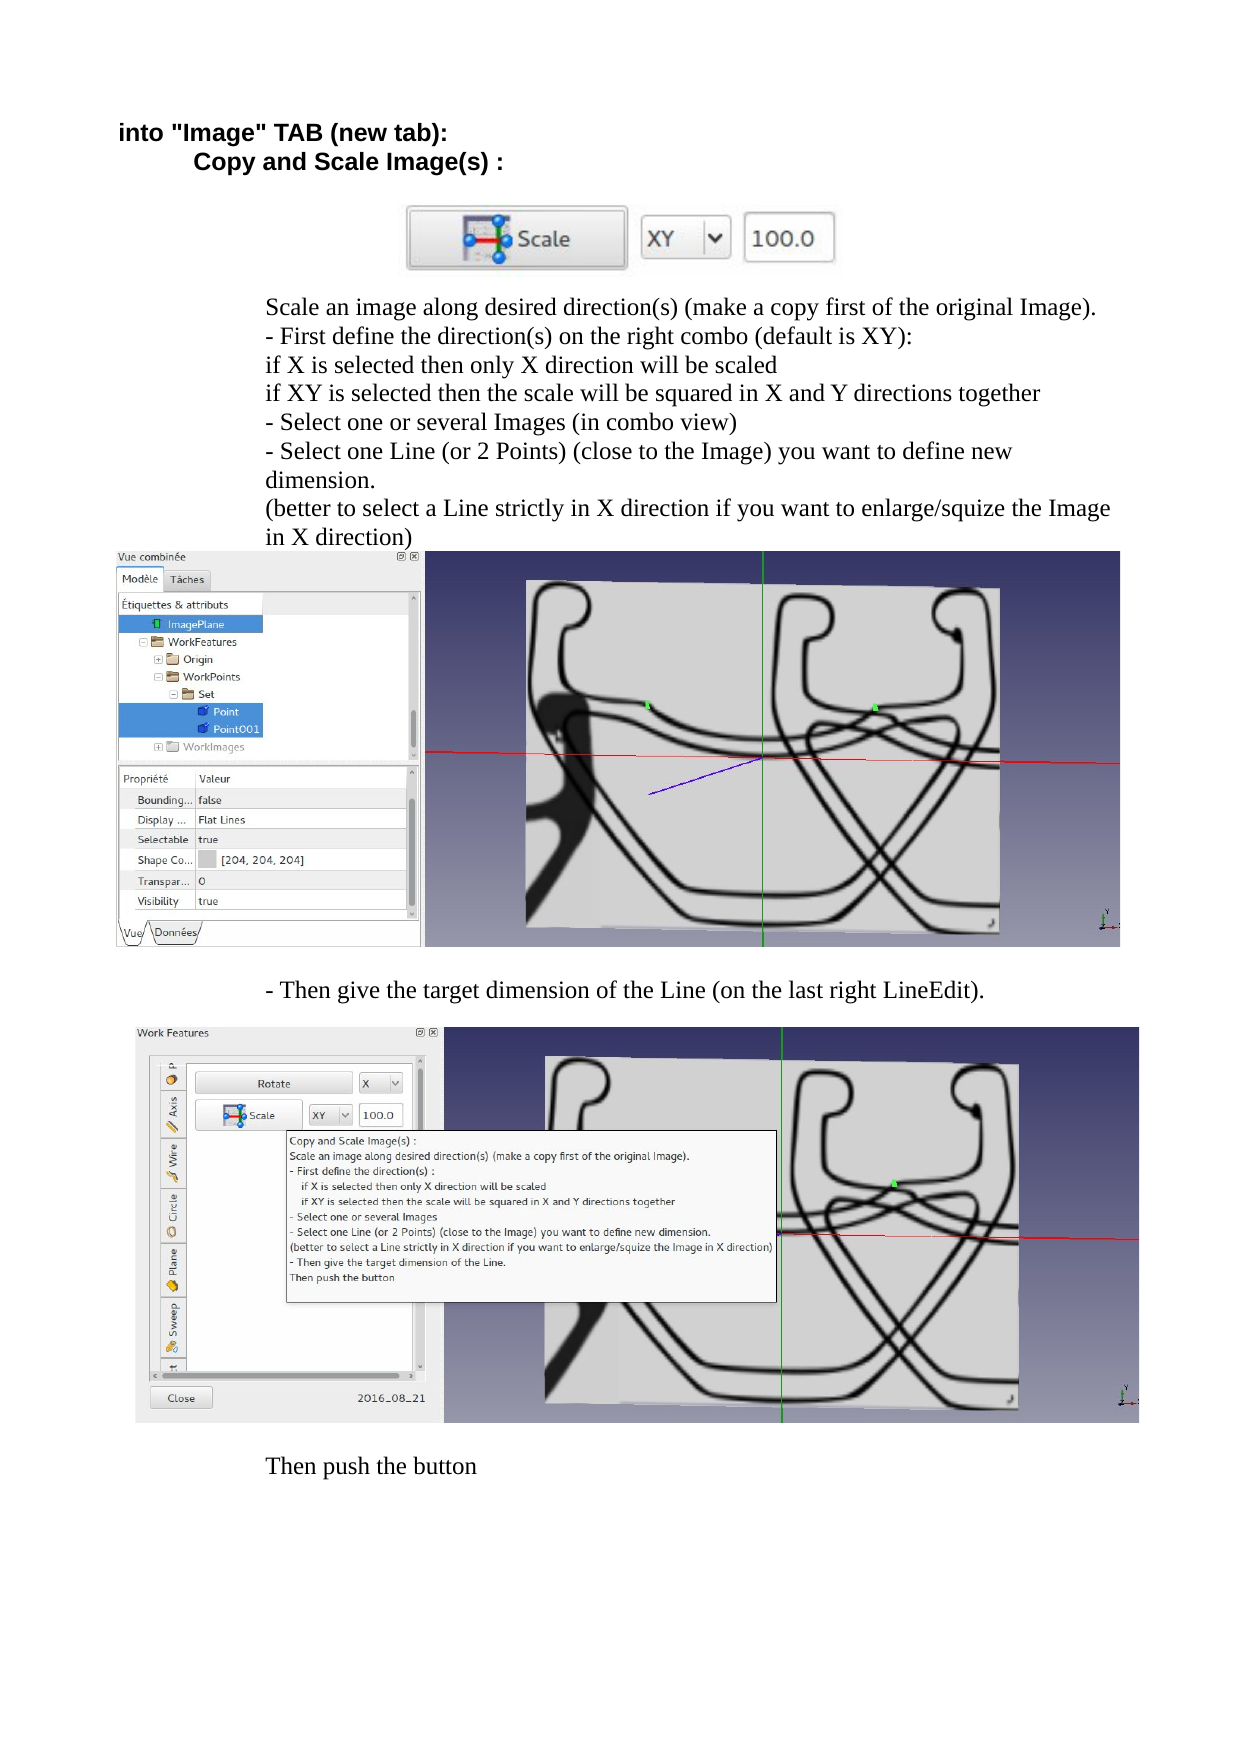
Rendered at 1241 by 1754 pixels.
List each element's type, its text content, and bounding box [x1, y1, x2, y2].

text Scale an image along desired direction(s) (make a copy first of the original Image). [265, 292, 1122, 321]
text if XY is selected then the scale will be squared in X and Y directions together [265, 378, 1122, 407]
text (better to select a Line strictly in X direction if you want to enlarge/squize the Image in X direction) [265, 493, 1122, 551]
picture [116, 551, 1121, 947]
picture [397, 204, 843, 277]
text Then push the button [265, 1451, 1122, 1480]
picture [135, 1027, 1140, 1423]
text - Select one or several Images (in combo view) [265, 407, 1122, 436]
text Copy and Scale Image(s) : [118, 147, 1122, 176]
text - Select one Line (or 2 Points) (close to the Image) you want to define new dimension. [265, 436, 1122, 493]
text - Then give the target dimension of the Line (on the last right LineEdit). [265, 975, 1122, 1004]
text into "Image" TAB (new tab): [118, 118, 1122, 147]
text - First define the direction(s) on the right combo (default is XY): [265, 321, 1122, 350]
text if X is selected then only X direction will be scaled [265, 350, 1122, 378]
